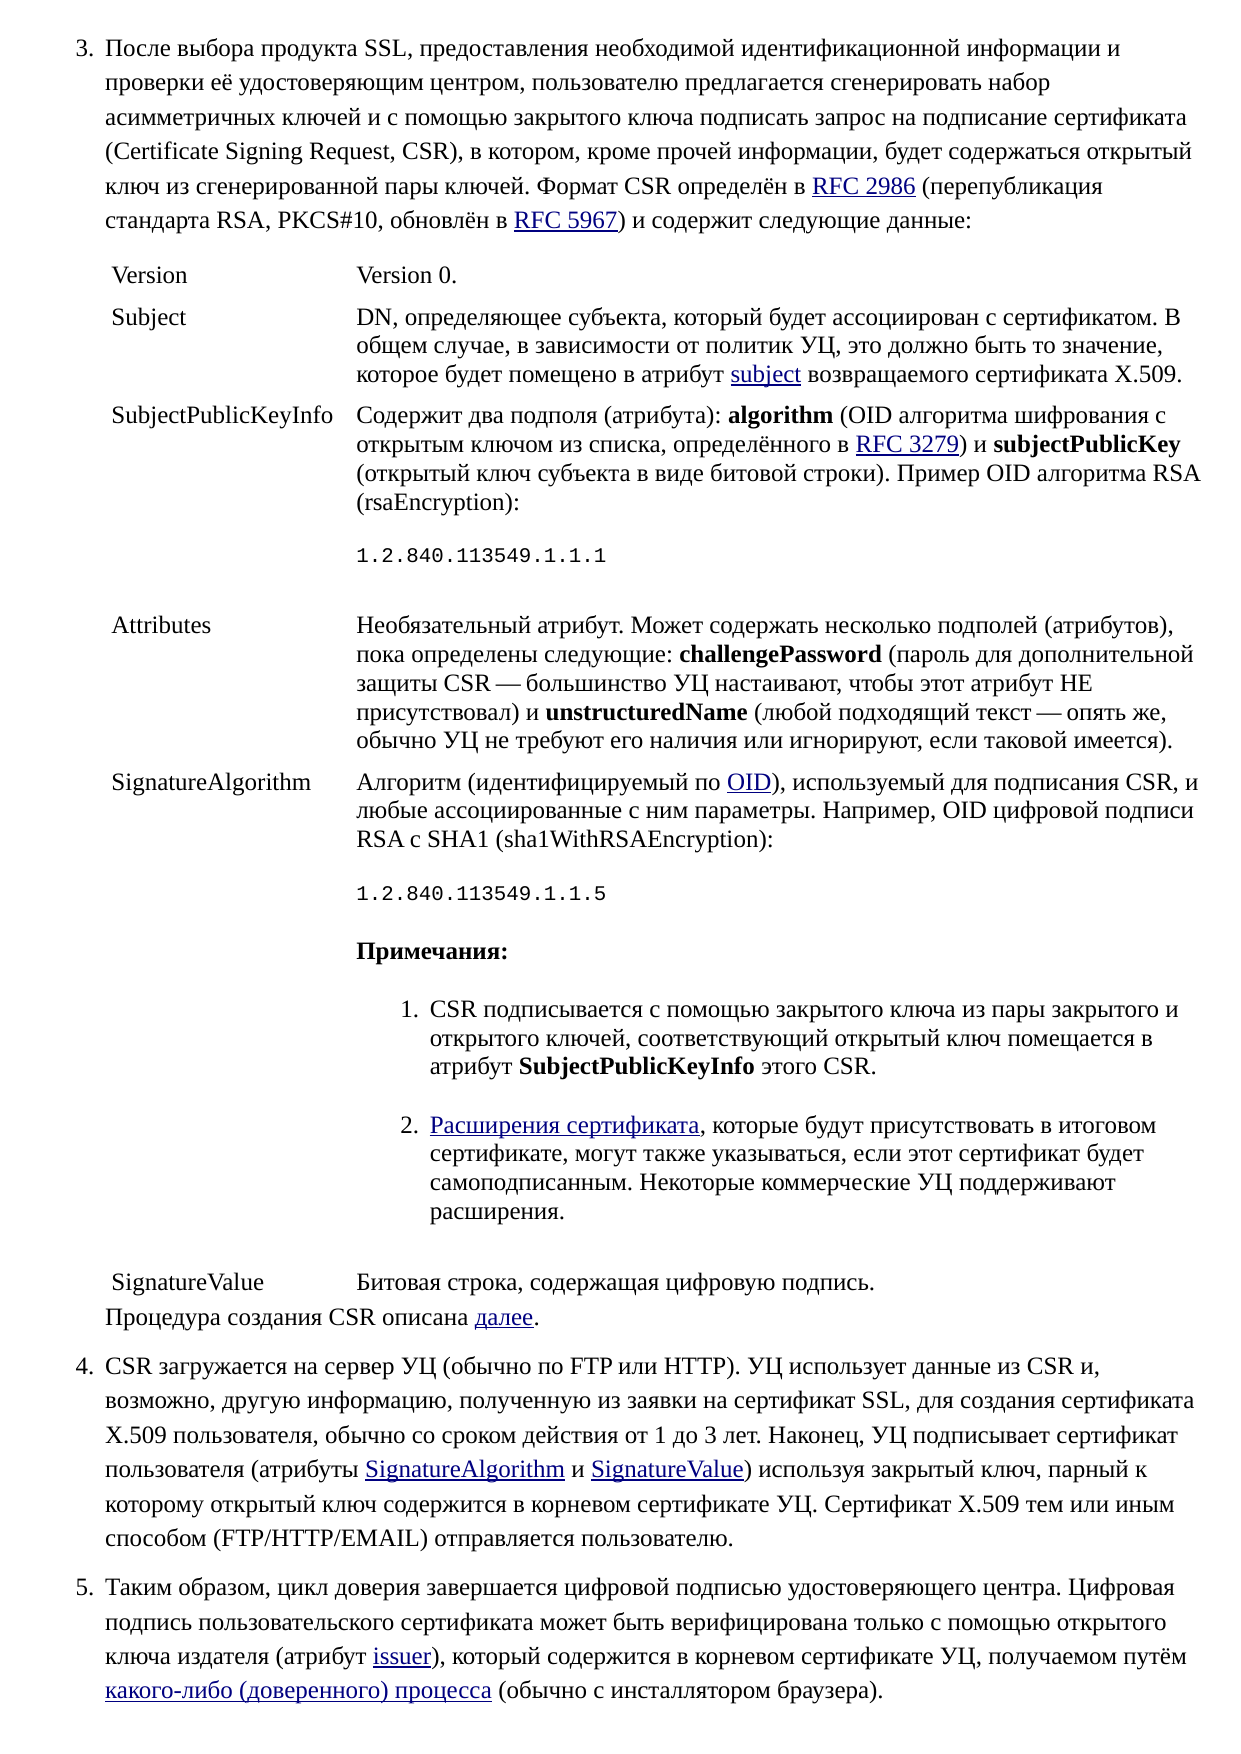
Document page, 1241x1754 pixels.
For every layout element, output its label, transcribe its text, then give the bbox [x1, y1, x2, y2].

table_cell SubjectPublicKeyInfo [105, 394, 350, 604]
table_cell Attributes [105, 604, 350, 761]
list Таким образом, цикл доверия завершается цифровой подписью удостоверяющего центра. Цифровая подпись пользовательского сертификата может быть верифицирована только с помощью открытого ключа издателя (атрибут issuer), который содержится в корневом сертификате УЦ, получаемом путём какого-либо (доверенного) процесса (обычно с инсталлятором браузера). [75, 1572, 1212, 1704]
list CSR загружается на сервер УЦ (обычно по FTP или HTTP). УЦ использует данные из CSR и, возможно, другую информацию, полученную из заявки на сертификат SSL, для создания сертификата X.509 пользователя, обычно со сроком действия от 1 до 3 лет. Наконец, УЦ подписывает сертификат пользователя (атрибуты SignatureAlgorithm и SignatureValue) используя закрытый ключ, парный к которому открытый ключ содержится в корневом сертификате УЦ. Сертификат X.509 тем или иным способом (FTP/HTTP/EMAIL) отправляется пользователю. [75, 1351, 1212, 1552]
table_cell Необязательный атрибут. Может содержать несколько подполей (атрибутов), пока определены следующие: challengePassword (пароль для дополнительной защиты CSR — большинство УЦ настаивают, чтобы этот атрибут НЕ присутствовал) и unstructuredName (любой подходящий текст — опять же, обычно УЦ не требуют его наличия или игнорируют, если таковой имеется). [350, 604, 1212, 761]
table_cell SignatureAlgorithm [105, 761, 350, 1260]
list Процедура создания CSR описана далее. [75, 1302, 1212, 1330]
table_cell SignatureValue [105, 1260, 350, 1302]
list После выбора продукта SSL, предоставления необходимой идентификационной информации и проверки её удостоверяющим центром, пользователю предлагается сгенерировать набор асимметричных ключей и с помощью закрытого ключа подписать запрос на подписание сертификата (Certificate Signing Request, CSR), в котором, кроме прочей информации, будет содержаться открытый ключ из сгенерированной пары ключей. Формат CSR определён в RFC 2986 (перепубликация стандарта RSA, PKCS#10, обновлён в RFC 5967) и содержит следующие данные: [75, 33, 1212, 234]
table_cell DN, определяющее субъекта, который будет ассоциирован с сертификатом. В общем случае, в зависимости от политик УЦ, это должно быть то значение, которое будет помещено в атрибут subject возвращаемого сертификата X.509. [350, 296, 1212, 394]
table_cell Алгоритм (идентифицируемый по OID), используемый для подписания CSR, и любые ассоциированные с ним параметры. Например, OID цифровой подписи RSA с SHA1 (sha1WithRSAEncryption): 1.2.840.113549.1.1.5 Примечания: CSR подписывается с помощью закрытого ключа из пары закрытого и открытого ключей, соответствующий открытый ключ помещается в атрибут SubjectPublicKeyInfo этого CSR. Расширения сертификата, которые будут присутствовать в итоговом сертификате, могут также указываться, если этот сертификат будет самоподписанным. Некоторые коммерческие УЦ поддерживают расширения. [350, 761, 1212, 1260]
table_header Version 0. [350, 254, 1212, 296]
table_cell Содержит два подполя (атрибута): algorithm (OID алгоритма шифрования с открытым ключом из списка, определённого в RFC 3279) и subjectPublicKey (открытый ключ субъекта в виде битовой строки). Пример OID алгоритма RSA (rsaEncryption): 1.2.840.113549.1.1.1 [350, 394, 1212, 604]
table_header Version [105, 254, 350, 296]
table_cell Битовая строка, содержащая цифровую подпись. [350, 1260, 1212, 1302]
table_cell Subject [105, 296, 350, 394]
